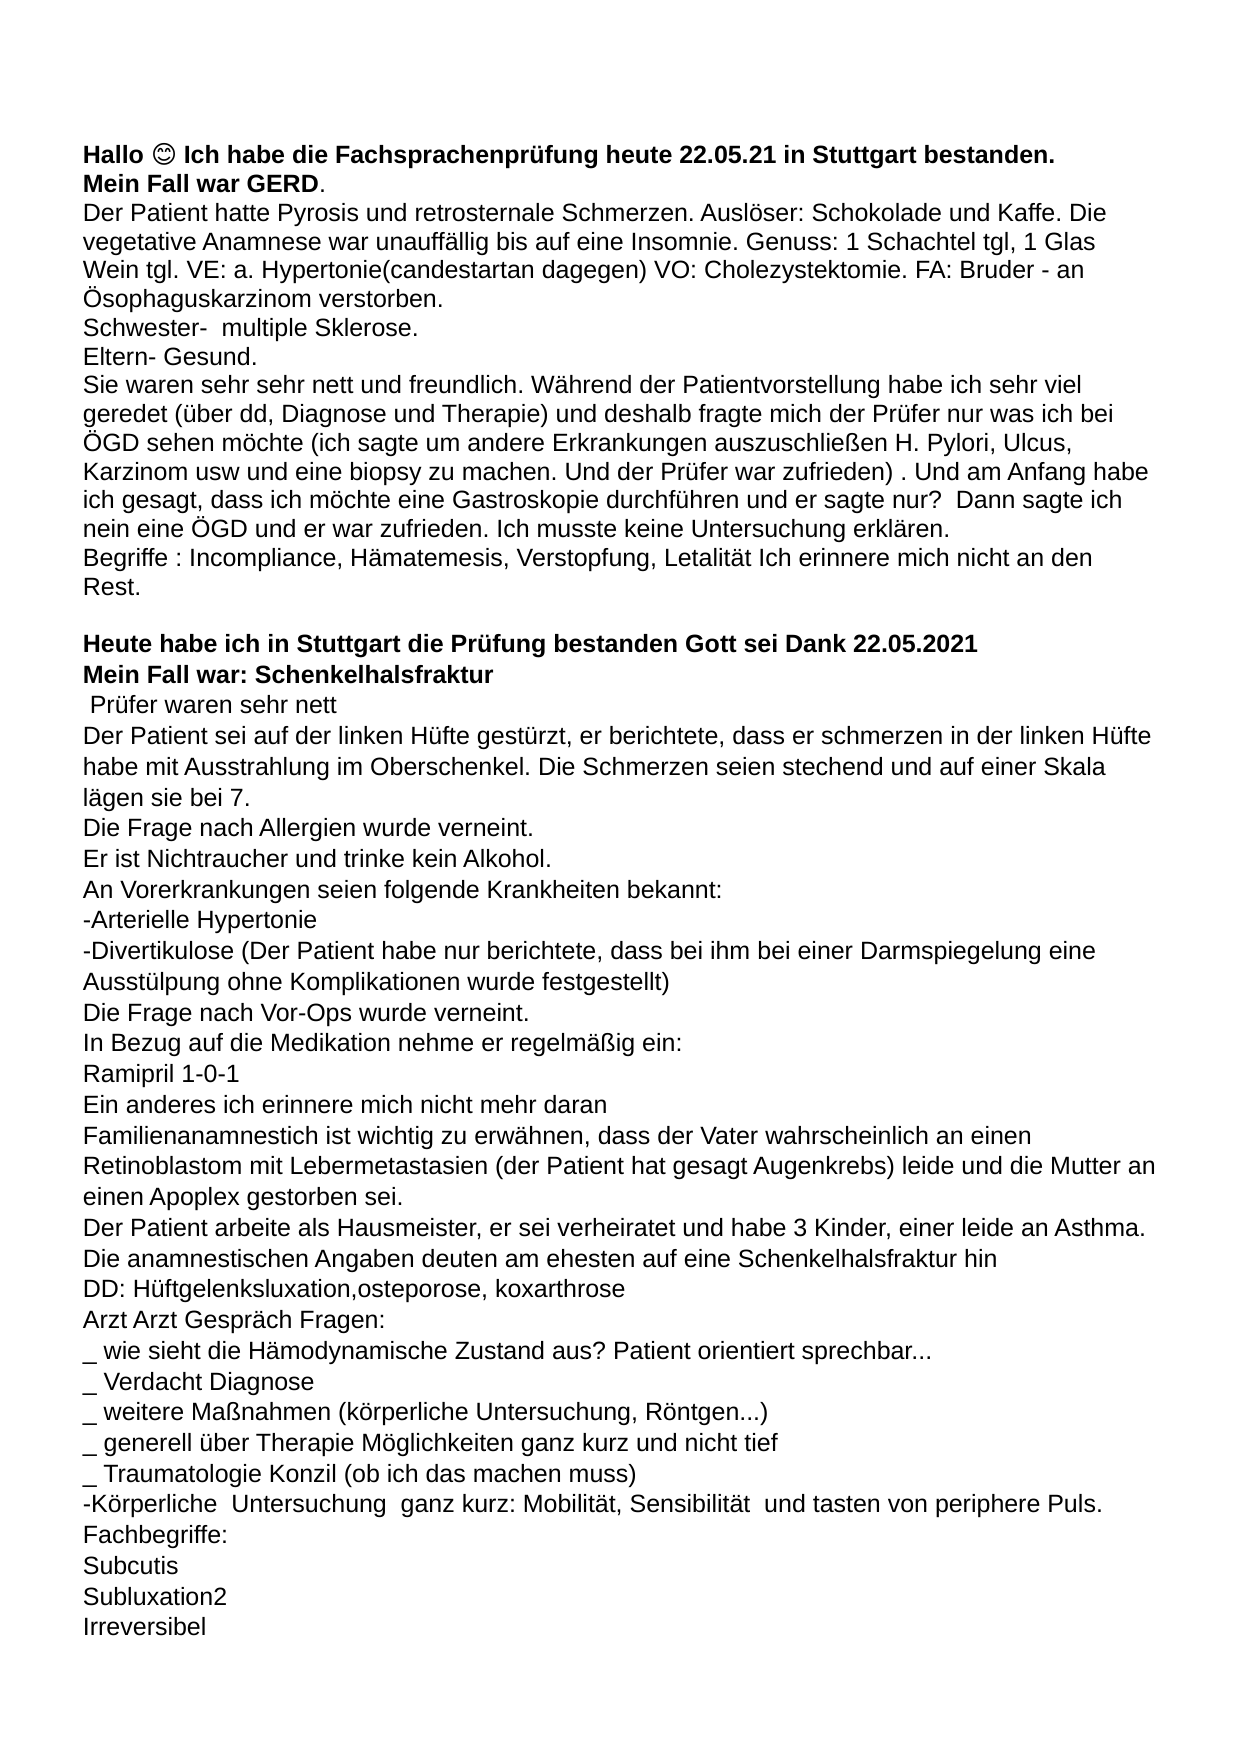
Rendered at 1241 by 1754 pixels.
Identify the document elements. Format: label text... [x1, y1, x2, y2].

text Prüfer waren sehr nett [83, 690, 1157, 719]
text Mein Fall war: Schenkelhalsfraktur [83, 660, 1157, 688]
text Begriffe : Incompliance, Hämatemesis, Verstopfung, Letalität Ich erinnere mich nicht an den Rest. [83, 543, 1157, 600]
text Der Patient arbeite als Hausmeister, er sei verheiratet und habe 3 Kinder, einer leide an Asthma. [83, 1213, 1157, 1242]
text -Körperliche Untersuchung ganz kurz: Mobilität, Sensibilität und tasten von periphere Puls. [83, 1489, 1157, 1518]
text Subcutis [83, 1551, 1157, 1579]
text Fachbegriffe: [83, 1520, 1157, 1549]
text _ wie sieht die Hämodynamische Zustand aus? Patient orientiert sprechbar... [83, 1336, 1157, 1364]
text DD: Hüftgelenksluxation,osteporose, koxarthrose [83, 1274, 1157, 1303]
text _ weitere Maßnahmen (körperliche Untersuchung, Röntgen...) [83, 1397, 1157, 1426]
text -Divertikulose (Der Patient habe nur berichtete, dass bei ihm bei einer Darmspiegelung eine Ausstülpung ohne Komplikationen wurde festgestellt) [83, 936, 1157, 996]
text Ramipril 1-0-1 [83, 1059, 1157, 1088]
text In Bezug auf die Medikation nehme er regelmäßig ein: [83, 1028, 1157, 1057]
text Irreversibel [83, 1612, 1157, 1641]
text Familienanamnestich ist wichtig zu erwähnen, dass der Vater wahrscheinlich an einen Retinoblastom mit Lebermetastasien (der Patient hat gesagt Augenkrebs) leide und die Mutter an einen Apoplex gestorben sei. [83, 1121, 1157, 1211]
text Die anamnestischen Angaben deuten am ehesten auf eine Schenkelhalsfraktur hin [83, 1243, 1157, 1272]
text Die Frage nach Vor-Ops wurde verneint. [83, 998, 1157, 1026]
text Sie waren sehr sehr nett und freundlich. Während der Patientvorstellung habe ich sehr viel geredet (über dd, Diagnose und Therapie) und deshalb fragte mich der Prüfer nur was ich bei ÖGD sehen möchte (ich sagte um andere Erkrankungen auszuschließen H. Pylori, Ulcus, Karzinom usw und eine biopsy zu machen. Und der Prüfer war zufrieden) . Und am Anfang habe ich gesagt, dass ich möchte eine Gastroskopie durchführen und er sagte nur? Dann sagte ich nein eine ÖGD und er war zufrieden. Ich musste keine Untersuchung erklären. [83, 370, 1157, 543]
text _ Traumatologie Konzil (ob ich das machen muss) [83, 1459, 1157, 1487]
text -Arterielle Hypertonie [83, 906, 1157, 934]
text Hallo 😊 Ich habe die Fachsprachenprüfung heute 22.05.21 in Stuttgart bestanden. [83, 140, 1157, 169]
text Mein Fall war GERD. [83, 169, 1157, 198]
text Heute habe ich in Stuttgart die Prüfung bestanden Gott sei Dank 22.05.2021 [83, 629, 1157, 658]
text Ein anderes ich erinnere mich nicht mehr daran [83, 1090, 1157, 1119]
text _ generell über Therapie Möglichkeiten ganz kurz und nicht tief [83, 1428, 1157, 1457]
text An Vorerkrankungen seien folgende Krankheiten bekannt: [83, 875, 1157, 903]
text Schwester- multiple Sklerose. [83, 313, 1157, 341]
text Er ist Nichtraucher und trinke kein Alkohol. [83, 844, 1157, 873]
text Der Patient hatte Pyrosis und retrosternale Schmerzen. Auslöser: Schokolade und Kaffe. Die vegetative Anamnese war unauffällig bis auf eine Insomnie. Genuss: 1 Schachtel tgl, 1 Glas Wein tgl. VE: a. Hypertonie(candestartan dagegen) VO: Cholezystektomie. FA: Bruder - an Ösophaguskarzinom verstorben. [83, 198, 1157, 313]
text Arzt Arzt Gespräch Fragen: [83, 1305, 1157, 1334]
text Eltern- Gesund. [83, 341, 1157, 370]
text Subluxation2 [83, 1582, 1157, 1610]
text Die Frage nach Allergien wurde verneint. [83, 813, 1157, 842]
text _ Verdacht Diagnose [83, 1366, 1157, 1395]
text Der Patient sei auf der linken Hüfte gestürzt, er berichtete, dass er schmerzen in der linken Hüfte habe mit Ausstrahlung im Oberschenkel. Die Schmerzen seien stechend und auf einer Skala lägen sie bei 7. [83, 721, 1157, 811]
